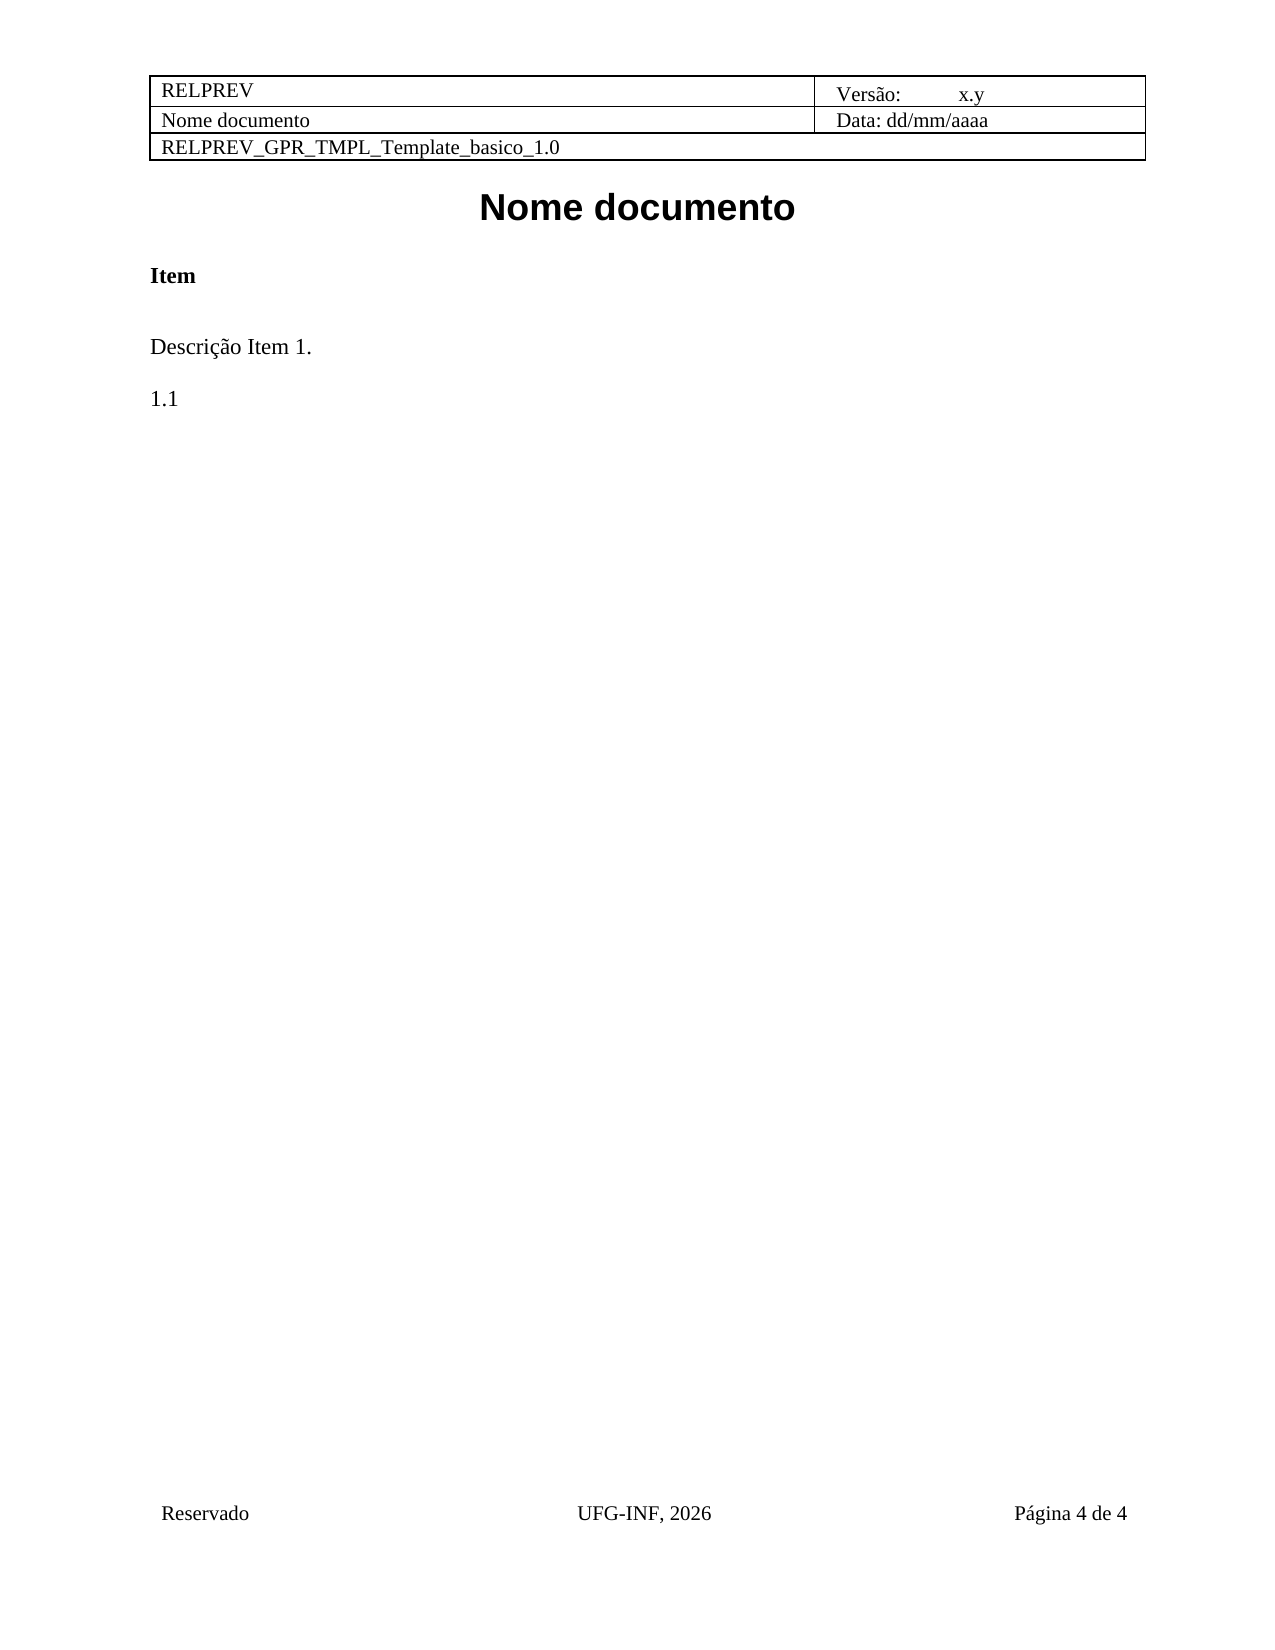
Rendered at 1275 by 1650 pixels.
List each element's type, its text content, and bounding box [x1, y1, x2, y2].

text Nome documento [150, 185, 1125, 228]
subtitle Item [150, 263, 1125, 289]
text Descrição Item 1. [150, 333, 1125, 360]
